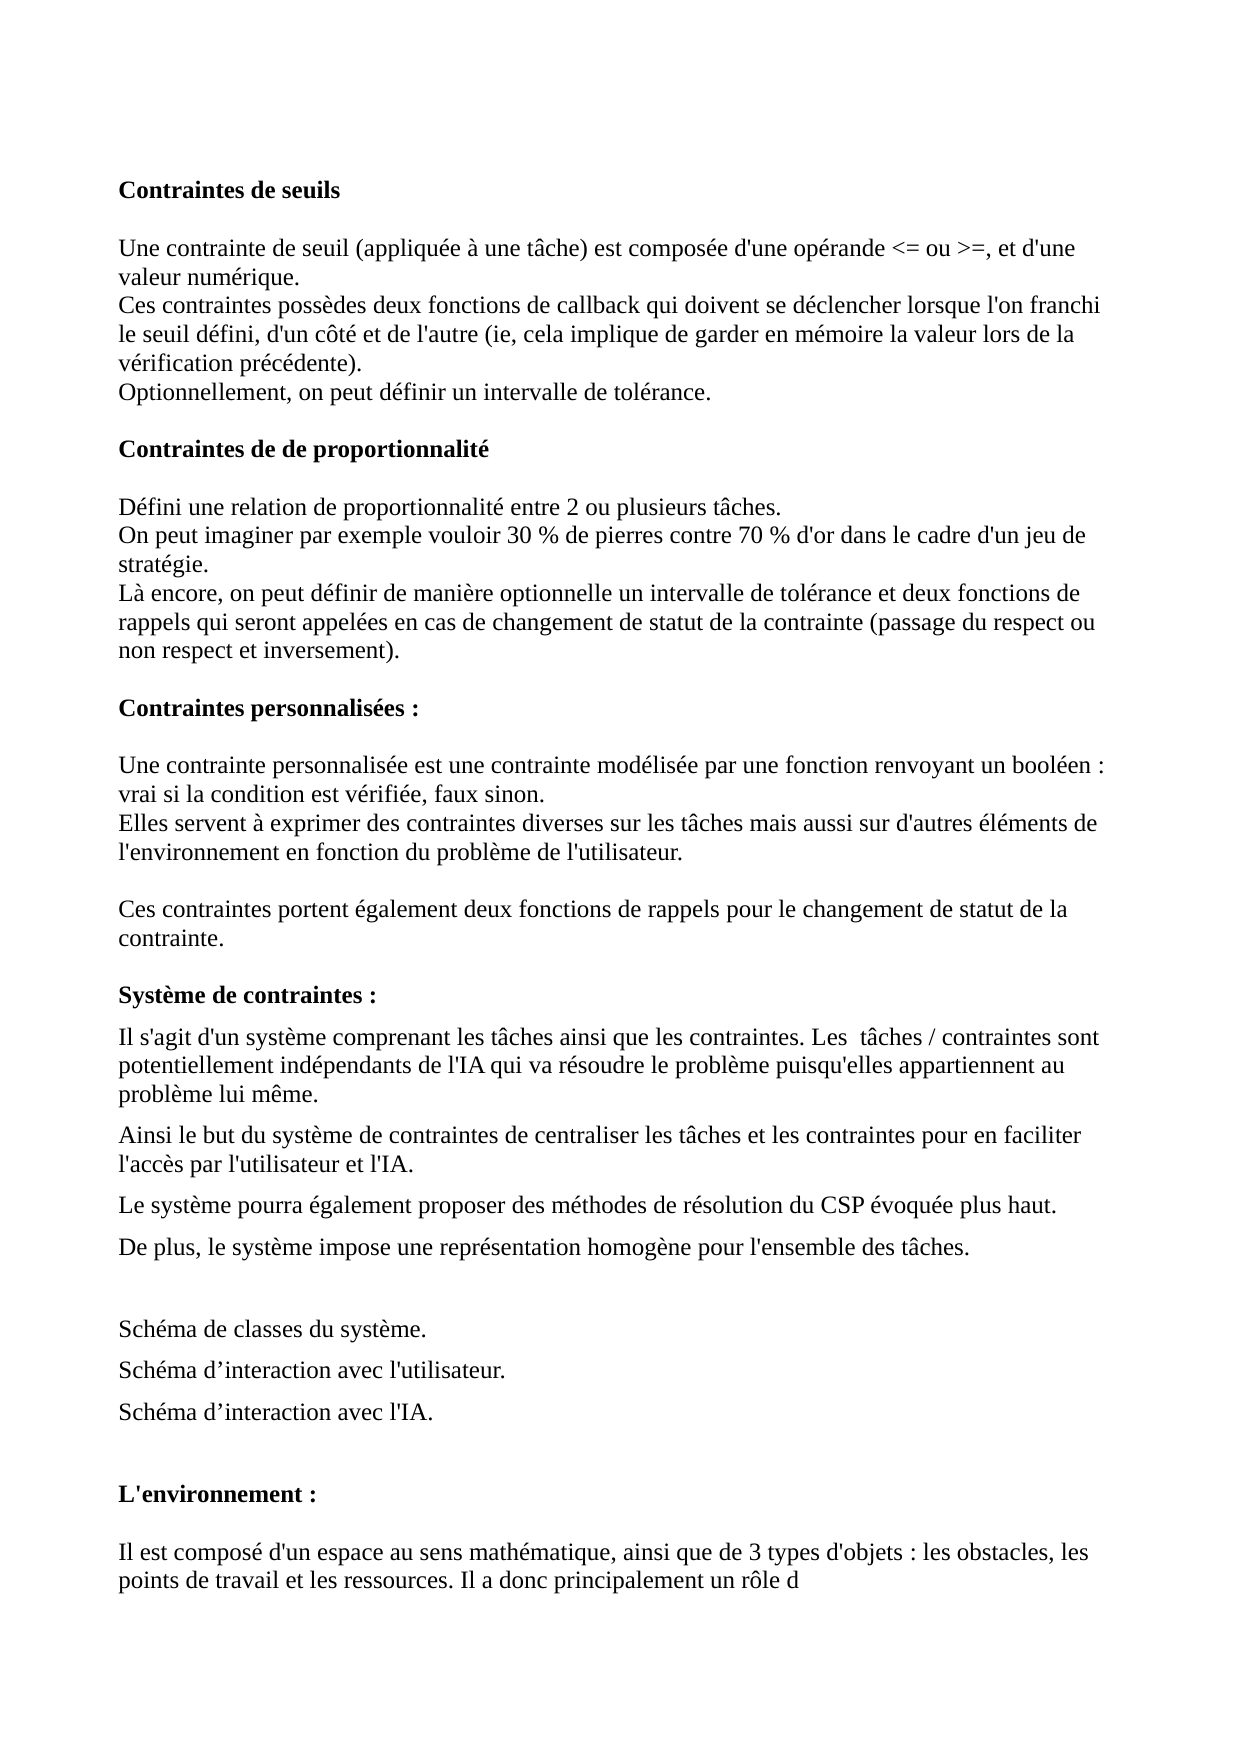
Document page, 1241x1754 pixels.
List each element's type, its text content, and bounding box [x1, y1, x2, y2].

text Optionnellement, on peut définir un intervalle de tolérance. [118, 377, 1122, 406]
text Schéma de classes du système. [118, 1314, 1122, 1343]
text Contraintes personnalisées : [118, 693, 1122, 722]
text Il s'agit d'un système comprenant les tâches ainsi que les contraintes. Les tâches / contraintes sont potentiellement indépendants de l'IA qui va résoudre le problème puisqu'elles appartiennent au problème lui même. [118, 1022, 1122, 1108]
text De plus, le système impose une représentation homogène pour l'ensemble des tâches. [118, 1232, 1122, 1261]
text Le système pourra également proposer des méthodes de résolution du CSP évoquée plus haut. [118, 1191, 1122, 1219]
text Schéma d’interaction avec l'utilisateur. [118, 1356, 1122, 1384]
text L'environnement : [118, 1479, 1122, 1508]
text Ces contraintes portent également deux fonctions de rappels pour le changement de statut de la contrainte. [118, 894, 1122, 952]
text Contraintes de de proportionnalité [118, 434, 1122, 463]
text Il est composé d'un espace au sens mathématique, ainsi que de 3 types d'objets : les obstacles, les points de travail et les ressources. Il a donc principalement un rôle d [118, 1537, 1122, 1594]
text Ainsi le but du système de contraintes de centraliser les tâches et les contraintes pour en faciliter l'accès par l'utilisateur et l'IA. [118, 1121, 1122, 1178]
text Système de contraintes : [118, 981, 1122, 1009]
text Ces contraintes possèdes deux fonctions de callback qui doivent se déclencher lorsque l'on franchi le seuil défini, d'un côté et de l'autre (ie, cela implique de garder en mémoire la valeur lors de la vérification précédente). [118, 291, 1122, 377]
text Là encore, on peut définir de manière optionnelle un intervalle de tolérance et deux fonctions de rappels qui seront appelées en cas de changement de statut de la contrainte (passage du respect ou non respect et inversement). [118, 578, 1122, 664]
text Une contrainte de seuil (appliquée à une tâche) est composée d'une opérande <= ou >=, et d'une valeur numérique. [118, 233, 1122, 291]
text Défini une relation de proportionnalité entre 2 ou plusieurs tâches. [118, 492, 1122, 521]
text Une contrainte personnalisée est une contrainte modélisée par une fonction renvoyant un booléen : vrai si la condition est vérifiée, faux sinon. [118, 751, 1122, 808]
text Schéma d’interaction avec l'IA. [118, 1397, 1122, 1426]
text On peut imaginer par exemple vouloir 30 % de pierres contre 70 % d'or dans le cadre d'un jeu de stratégie. [118, 521, 1122, 578]
text Elles servent à exprimer des contraintes diverses sur les tâches mais aussi sur d'autres éléments de l'environnement en fonction du problème de l'utilisateur. [118, 808, 1122, 866]
text Contraintes de seuils [118, 176, 1122, 204]
